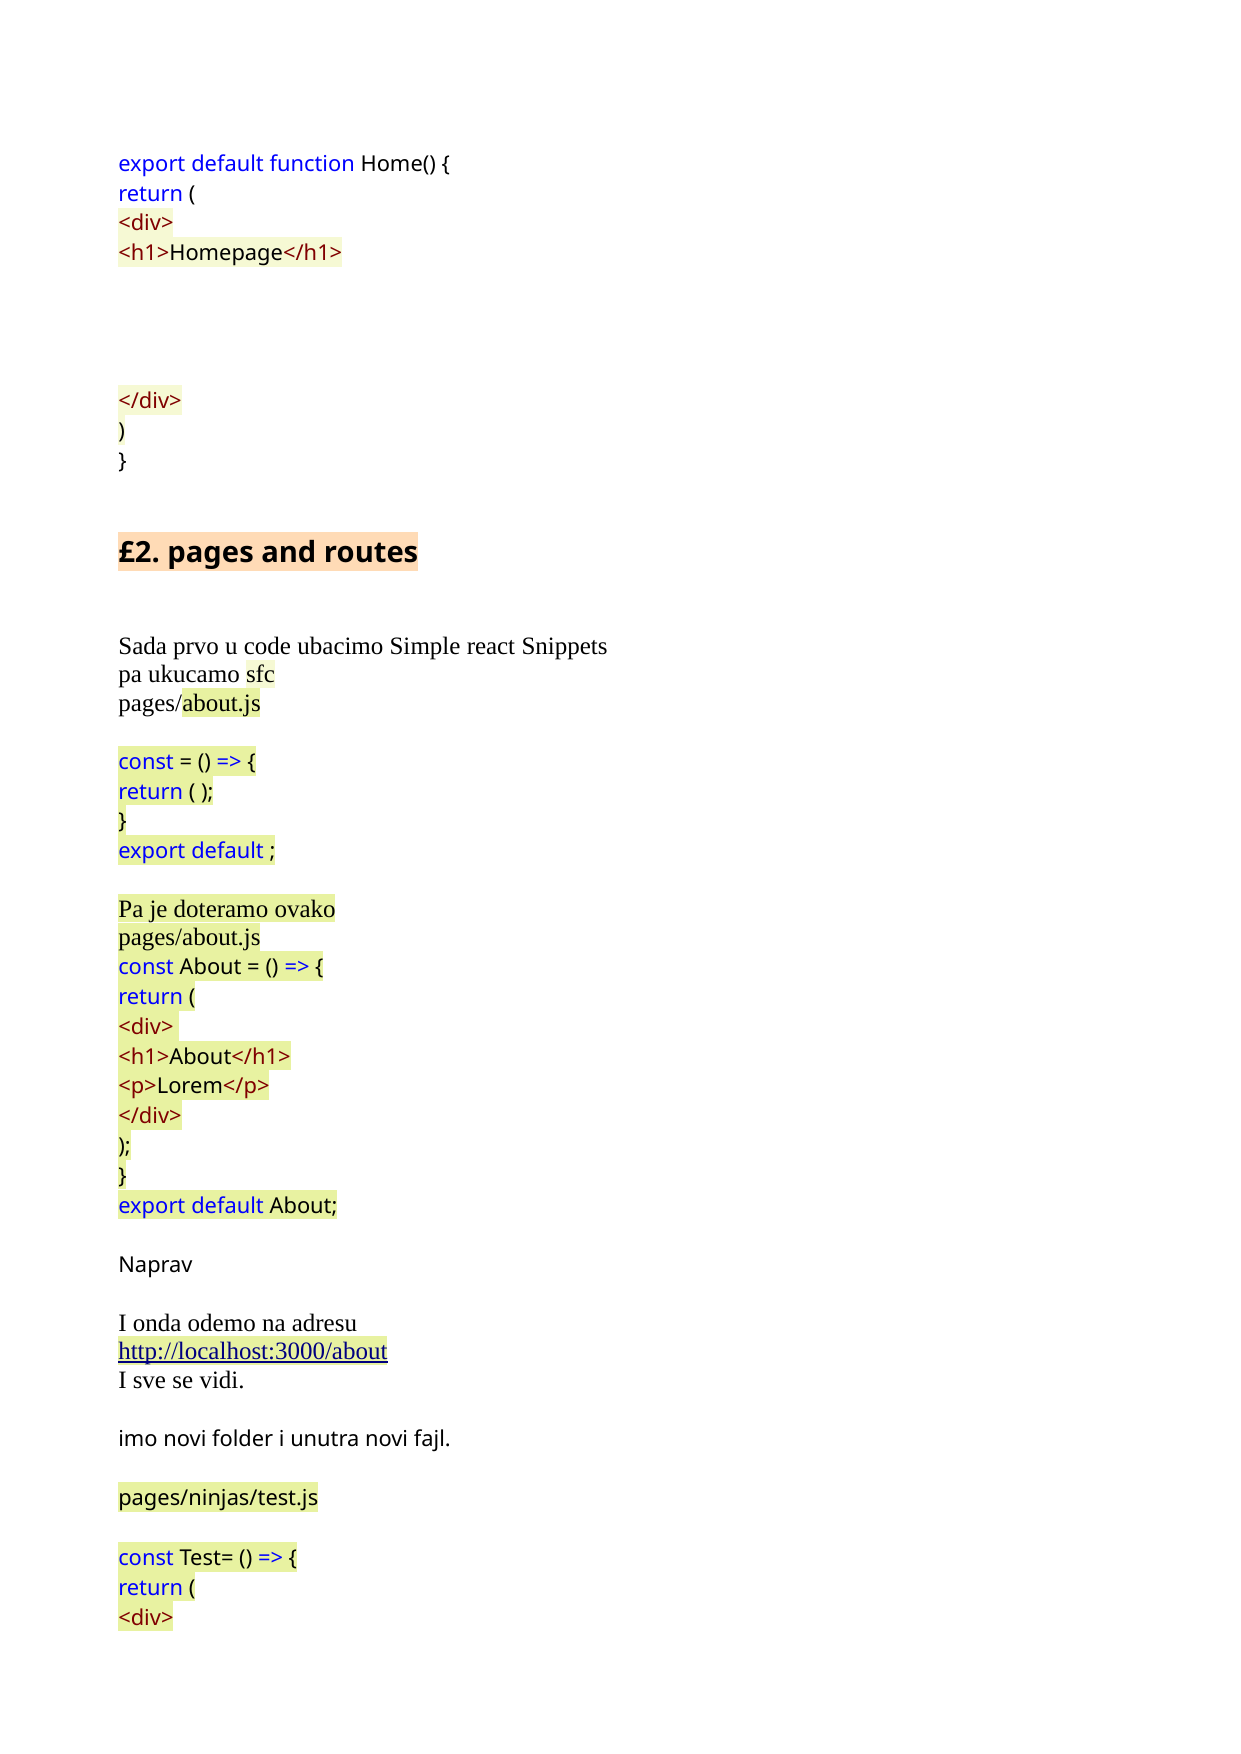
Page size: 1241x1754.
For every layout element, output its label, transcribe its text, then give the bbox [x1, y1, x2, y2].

text <div> [118, 207, 1122, 237]
text I onda odemo na adresu [118, 1308, 1122, 1336]
text const About = () => { [118, 951, 1122, 981]
text Naprav [118, 1249, 1122, 1279]
text return ( ); [118, 776, 1122, 805]
text imo novi folder i unutra novi fajl. [118, 1423, 1122, 1452]
text ) [118, 415, 1122, 445]
text pages/ninjas/test.js [118, 1482, 1122, 1512]
text const Test= () => { [118, 1542, 1122, 1572]
text pages/about.js [118, 922, 1122, 951]
text <p>Lorem</p> [118, 1070, 1122, 1100]
text <h1>About</h1> [118, 1041, 1122, 1070]
text return ( [118, 981, 1122, 1011]
text pa ukucamo sfc [118, 659, 1122, 688]
text export default About; [118, 1189, 1122, 1219]
text £2. pages and routes [118, 504, 1122, 571]
text Sada prvo u code ubacimo Simple react Snippets [118, 631, 1122, 659]
text export default function Home() { [118, 148, 1122, 178]
text <div> [118, 1011, 1122, 1041]
text I sve se vidi. [118, 1365, 1122, 1394]
text Pa je doteramo ovako [118, 894, 1122, 922]
text <h1>Homepage</h1> [118, 237, 1122, 267]
text const = () => { [118, 746, 1122, 776]
text http://localhost:3000/about [118, 1336, 1122, 1365]
text } [118, 445, 1122, 475]
text </div> [118, 385, 1122, 415]
text <div> [118, 1601, 1122, 1631]
text export default ; [118, 835, 1122, 865]
text pages/about.js [118, 688, 1122, 717]
text </div> [118, 1100, 1122, 1130]
text } [118, 1160, 1122, 1189]
text return ( [118, 1572, 1122, 1601]
text ); [118, 1130, 1122, 1160]
text } [118, 805, 1122, 835]
text return ( [118, 178, 1122, 207]
